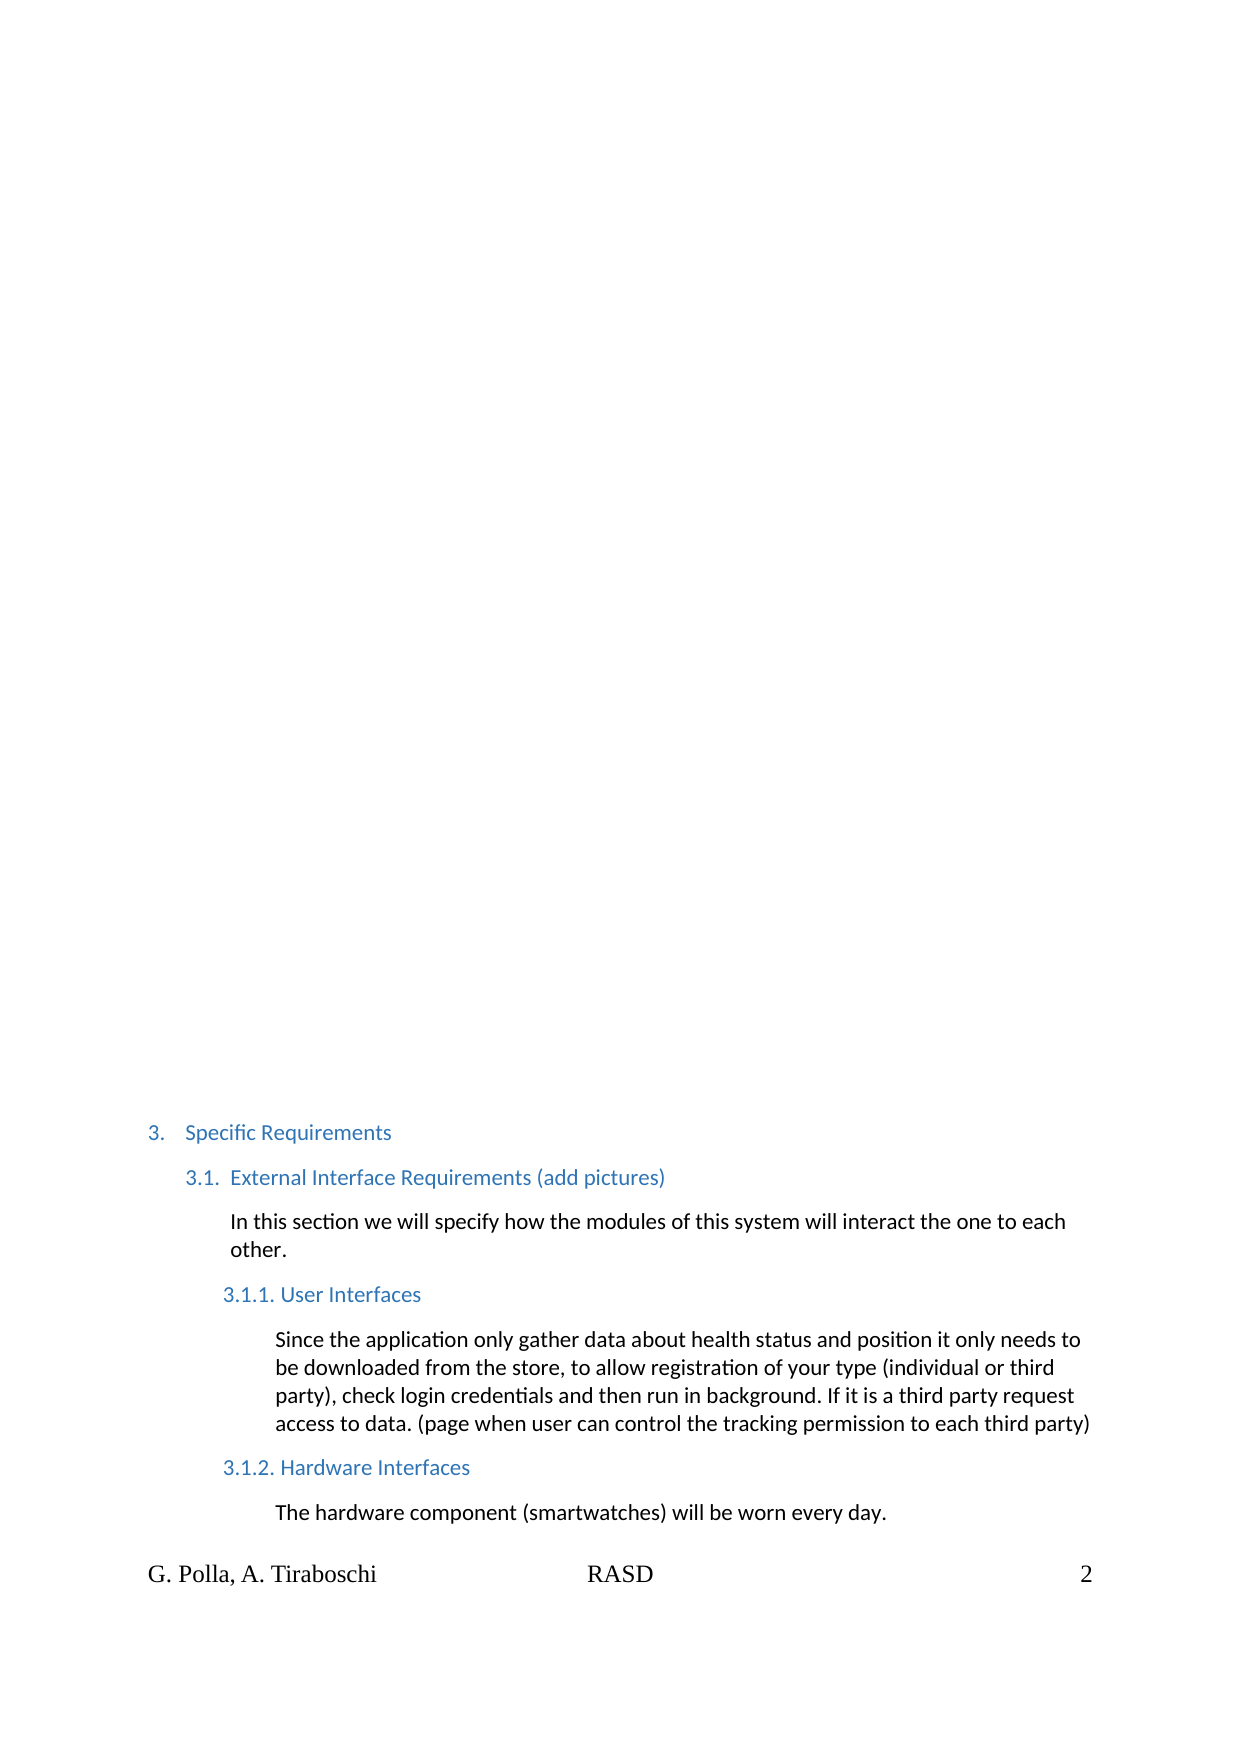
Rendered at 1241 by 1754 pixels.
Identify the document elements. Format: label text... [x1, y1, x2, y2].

text In this section we will specify how the modules of this system will interact the one to each other. [230, 1207, 1093, 1263]
list User Interfaces [223, 1280, 1093, 1308]
list Specific Requirements [148, 1118, 1093, 1146]
text The hardware component (smartwatches) will be worn every day. [275, 1498, 1093, 1526]
text Since the application only gather data about health status and position it only needs to be downloaded from the store, to allow registration of your type (individual or third party), check login credentials and then run in background. If it is a third party request access to data. (page when user can control the tracking permission to each third party) [275, 1325, 1093, 1437]
list Hardware Interfaces [223, 1453, 1093, 1481]
list External Interface Requirements (add pictures) [185, 1163, 1093, 1191]
